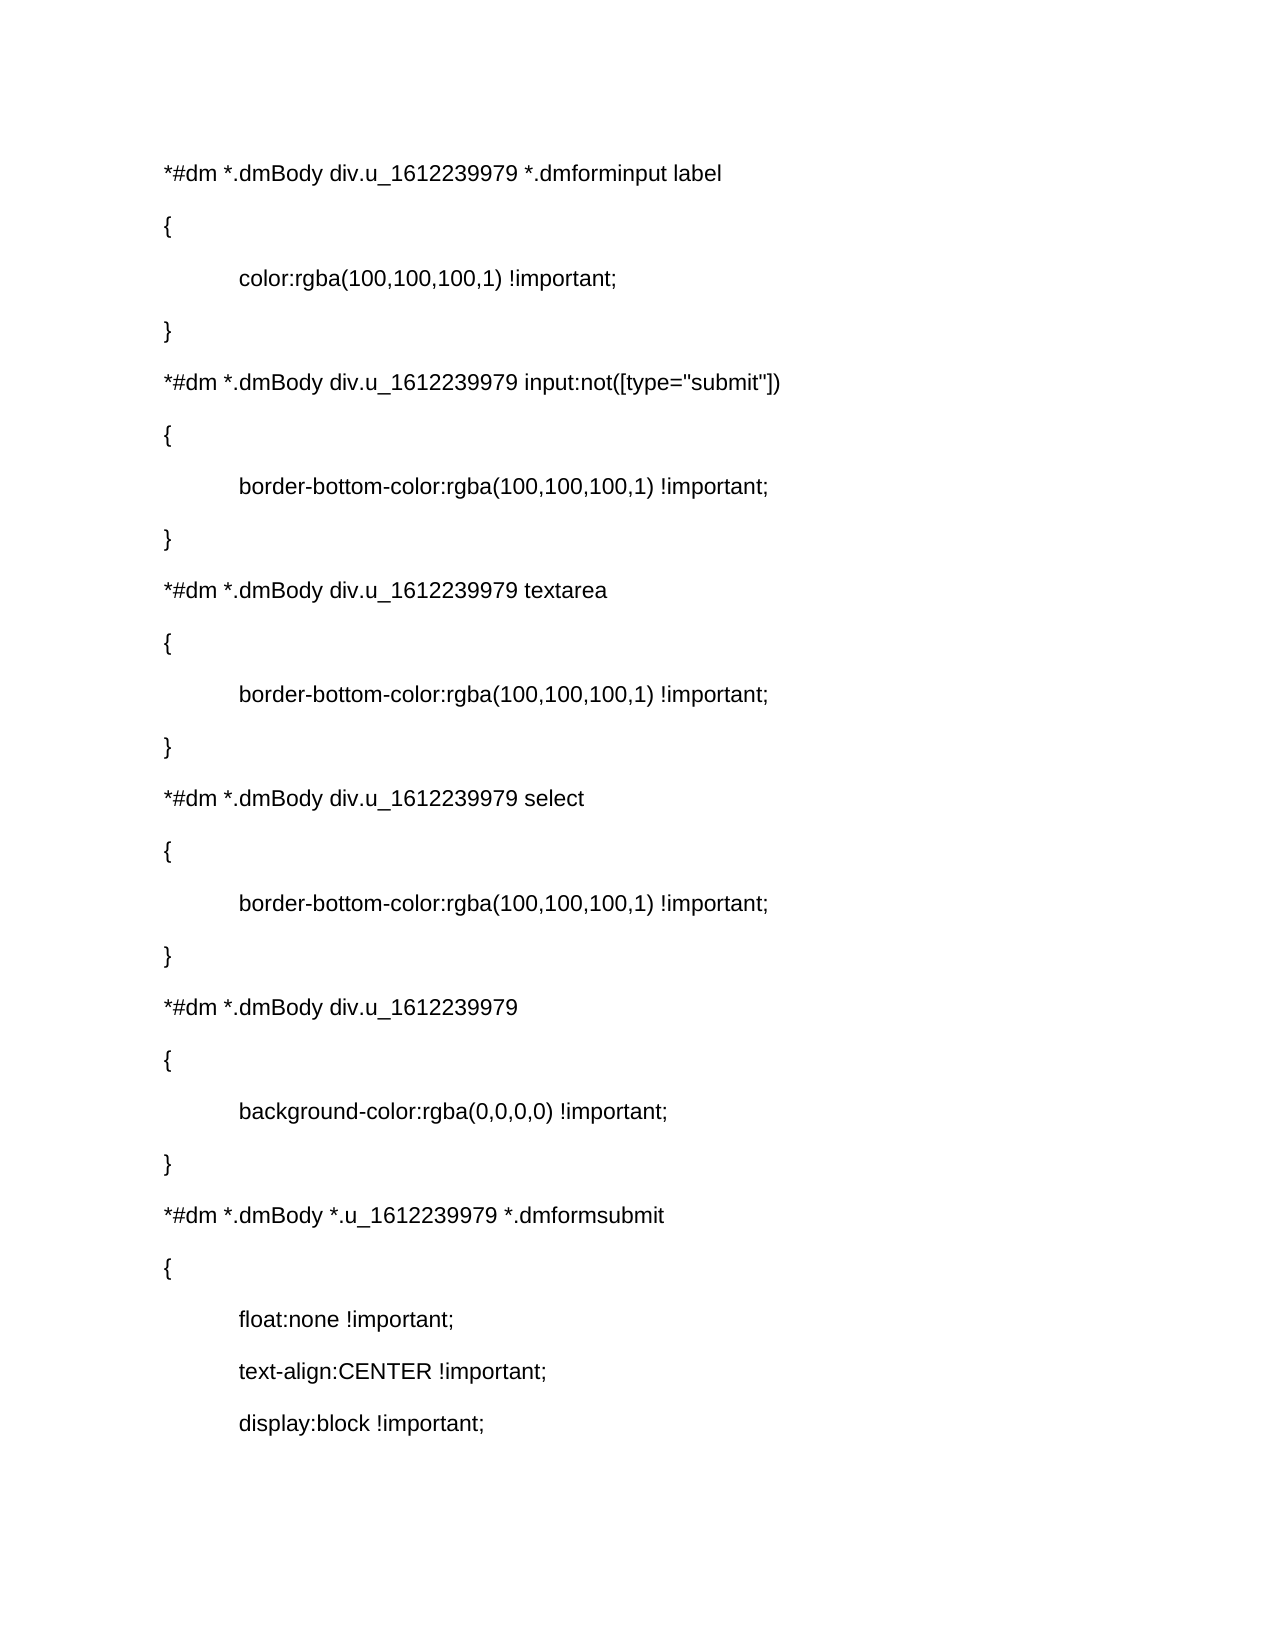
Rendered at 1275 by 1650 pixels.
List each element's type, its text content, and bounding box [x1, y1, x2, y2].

table_cell border-bottom-color:rgba(100,100,100,1) !important; [153, 879, 1125, 931]
table_cell background-color:rgba(0,0,0,0) !important; [153, 1088, 1125, 1139]
table_cell } [153, 723, 1125, 775]
table_cell { [153, 410, 1125, 462]
table_cell } [153, 1140, 1125, 1192]
table_cell } [153, 306, 1125, 358]
table_cell { [153, 619, 1125, 671]
table_cell { [153, 1244, 1125, 1296]
table_cell *#dm *.dmBody div.u_1612239979 *.dmforminput label [153, 150, 1125, 202]
table_cell *#dm *.dmBody div.u_1612239979 select [153, 775, 1125, 827]
table_cell *#dm *.dmBody div.u_1612239979 textarea [153, 567, 1125, 619]
table_cell float:none !important; [153, 1296, 1125, 1348]
table_cell *#dm *.dmBody div.u_1612239979 input:not([type="submit"]) [153, 358, 1125, 410]
table_cell { [153, 827, 1125, 879]
table_cell color:rgba(100,100,100,1) !important; [153, 254, 1125, 306]
table_cell display:block !important; [153, 1400, 1125, 1452]
table_cell text-align:CENTER !important; [153, 1348, 1125, 1400]
table_cell } [153, 931, 1125, 983]
table_cell } [153, 515, 1125, 567]
table_cell *#dm *.dmBody *.u_1612239979 *.dmformsubmit [153, 1192, 1125, 1244]
table_cell *#dm *.dmBody div.u_1612239979 [153, 983, 1125, 1035]
table_cell border-bottom-color:rgba(100,100,100,1) !important; [153, 463, 1125, 514]
table_cell { [153, 202, 1125, 254]
table_cell border-bottom-color:rgba(100,100,100,1) !important; [153, 671, 1125, 723]
table_cell { [153, 1035, 1125, 1087]
